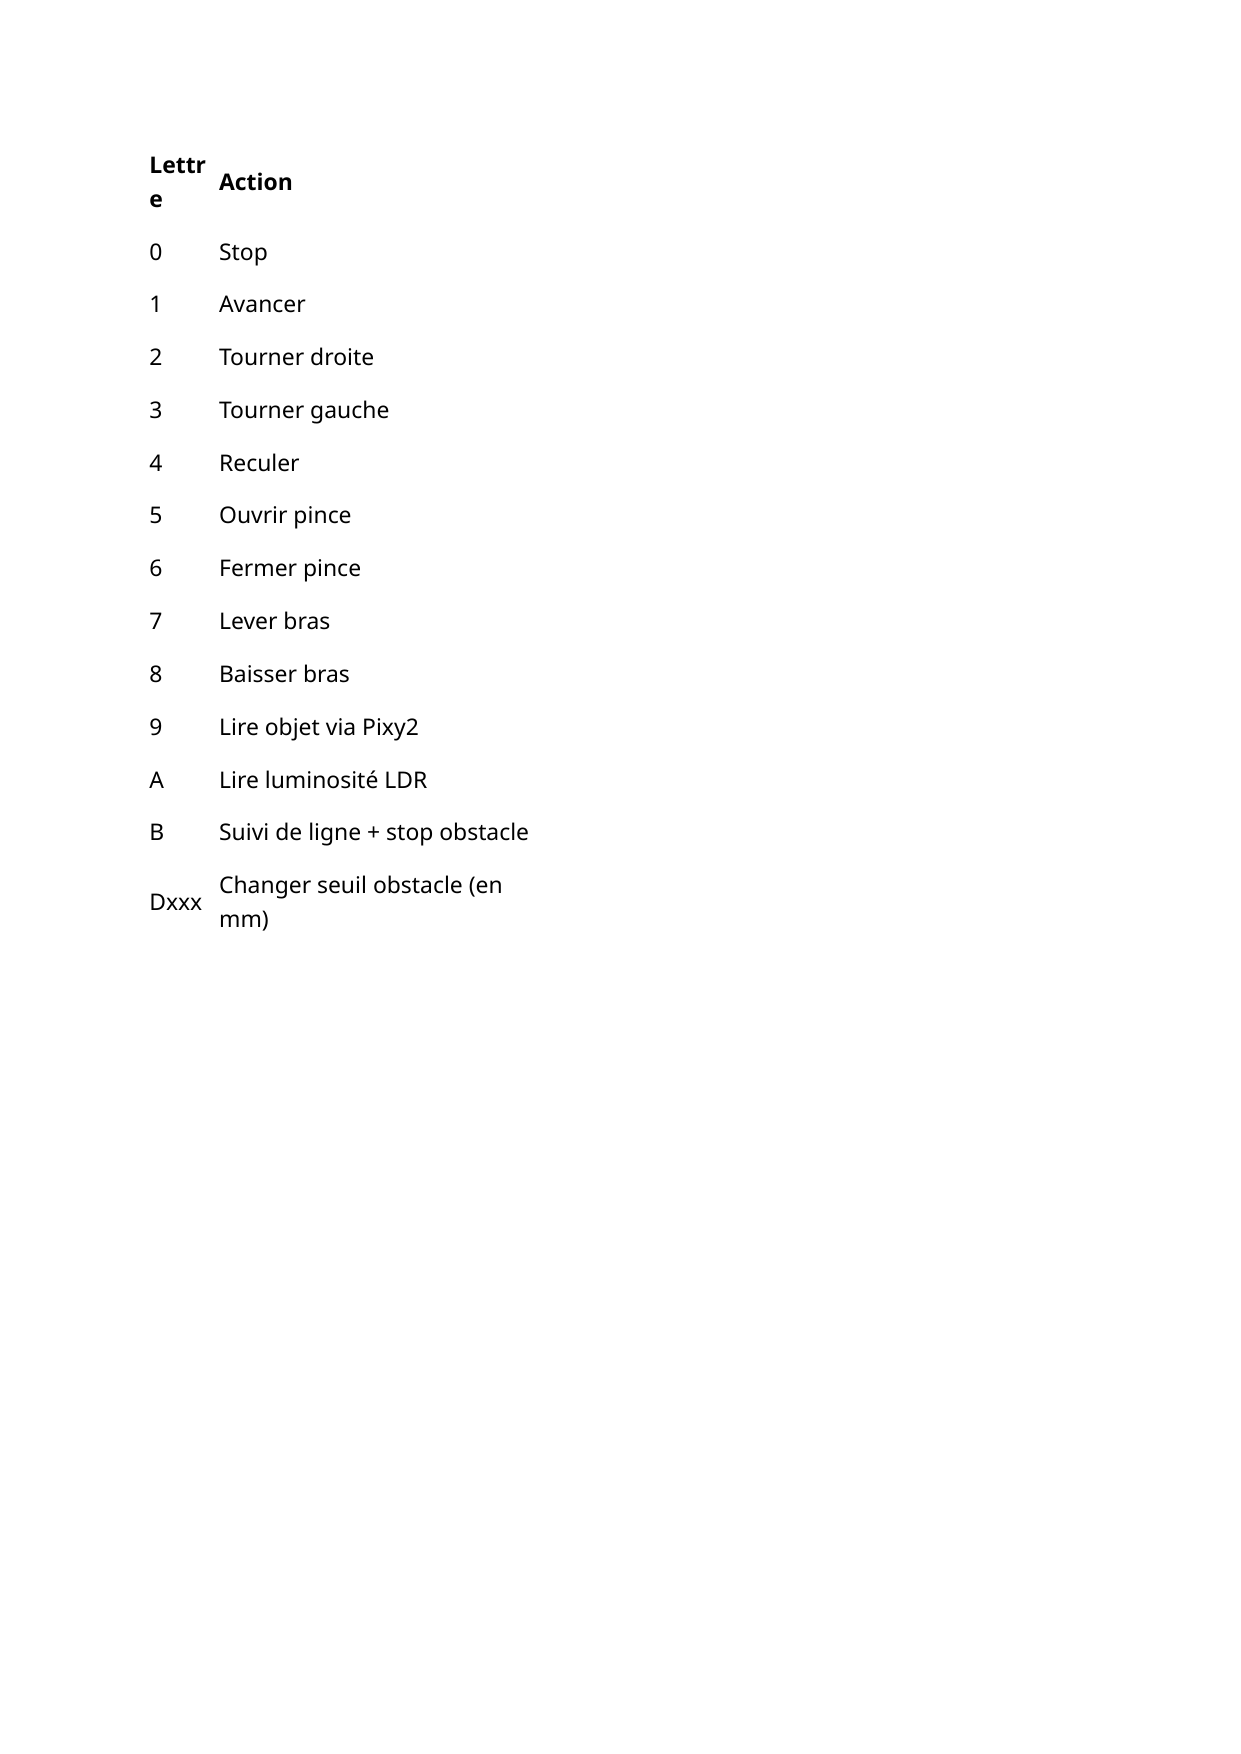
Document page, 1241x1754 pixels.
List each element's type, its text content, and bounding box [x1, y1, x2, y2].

table_cell 2 [148, 340, 217, 392]
table_cell Suivi de ligne + stop obstacle [217, 815, 538, 868]
table_cell 3 [148, 392, 217, 445]
table_cell 1 [148, 287, 217, 339]
table_cell Reculer [217, 445, 538, 498]
table_cell Lire objet via Pixy2 [217, 709, 538, 762]
table_cell Ouvrir pince [217, 498, 538, 551]
table_cell Changer seuil obstacle (en mm) [217, 868, 538, 954]
table_cell Avancer [217, 287, 538, 339]
table_header Action [217, 148, 538, 234]
table_cell 8 [148, 656, 217, 709]
table_cell Lire luminosité LDR [217, 762, 538, 815]
table_cell Fermer pince [217, 551, 538, 603]
table_cell Stop [217, 234, 538, 287]
table_cell 4 [148, 445, 217, 498]
table_cell 6 [148, 551, 217, 603]
table_cell 7 [148, 604, 217, 656]
table_cell 9 [148, 709, 217, 762]
table_cell 5 [148, 498, 217, 551]
table_cell A [148, 762, 217, 815]
table_cell Lever bras [217, 604, 538, 656]
table_cell Dxxx [148, 868, 217, 954]
table_header Lettre [148, 148, 217, 234]
table_cell Tourner gauche [217, 392, 538, 445]
table_cell Tourner droite [217, 340, 538, 392]
table_cell 0 [148, 234, 217, 287]
table_cell Baisser bras [217, 656, 538, 709]
table_cell B [148, 815, 217, 868]
